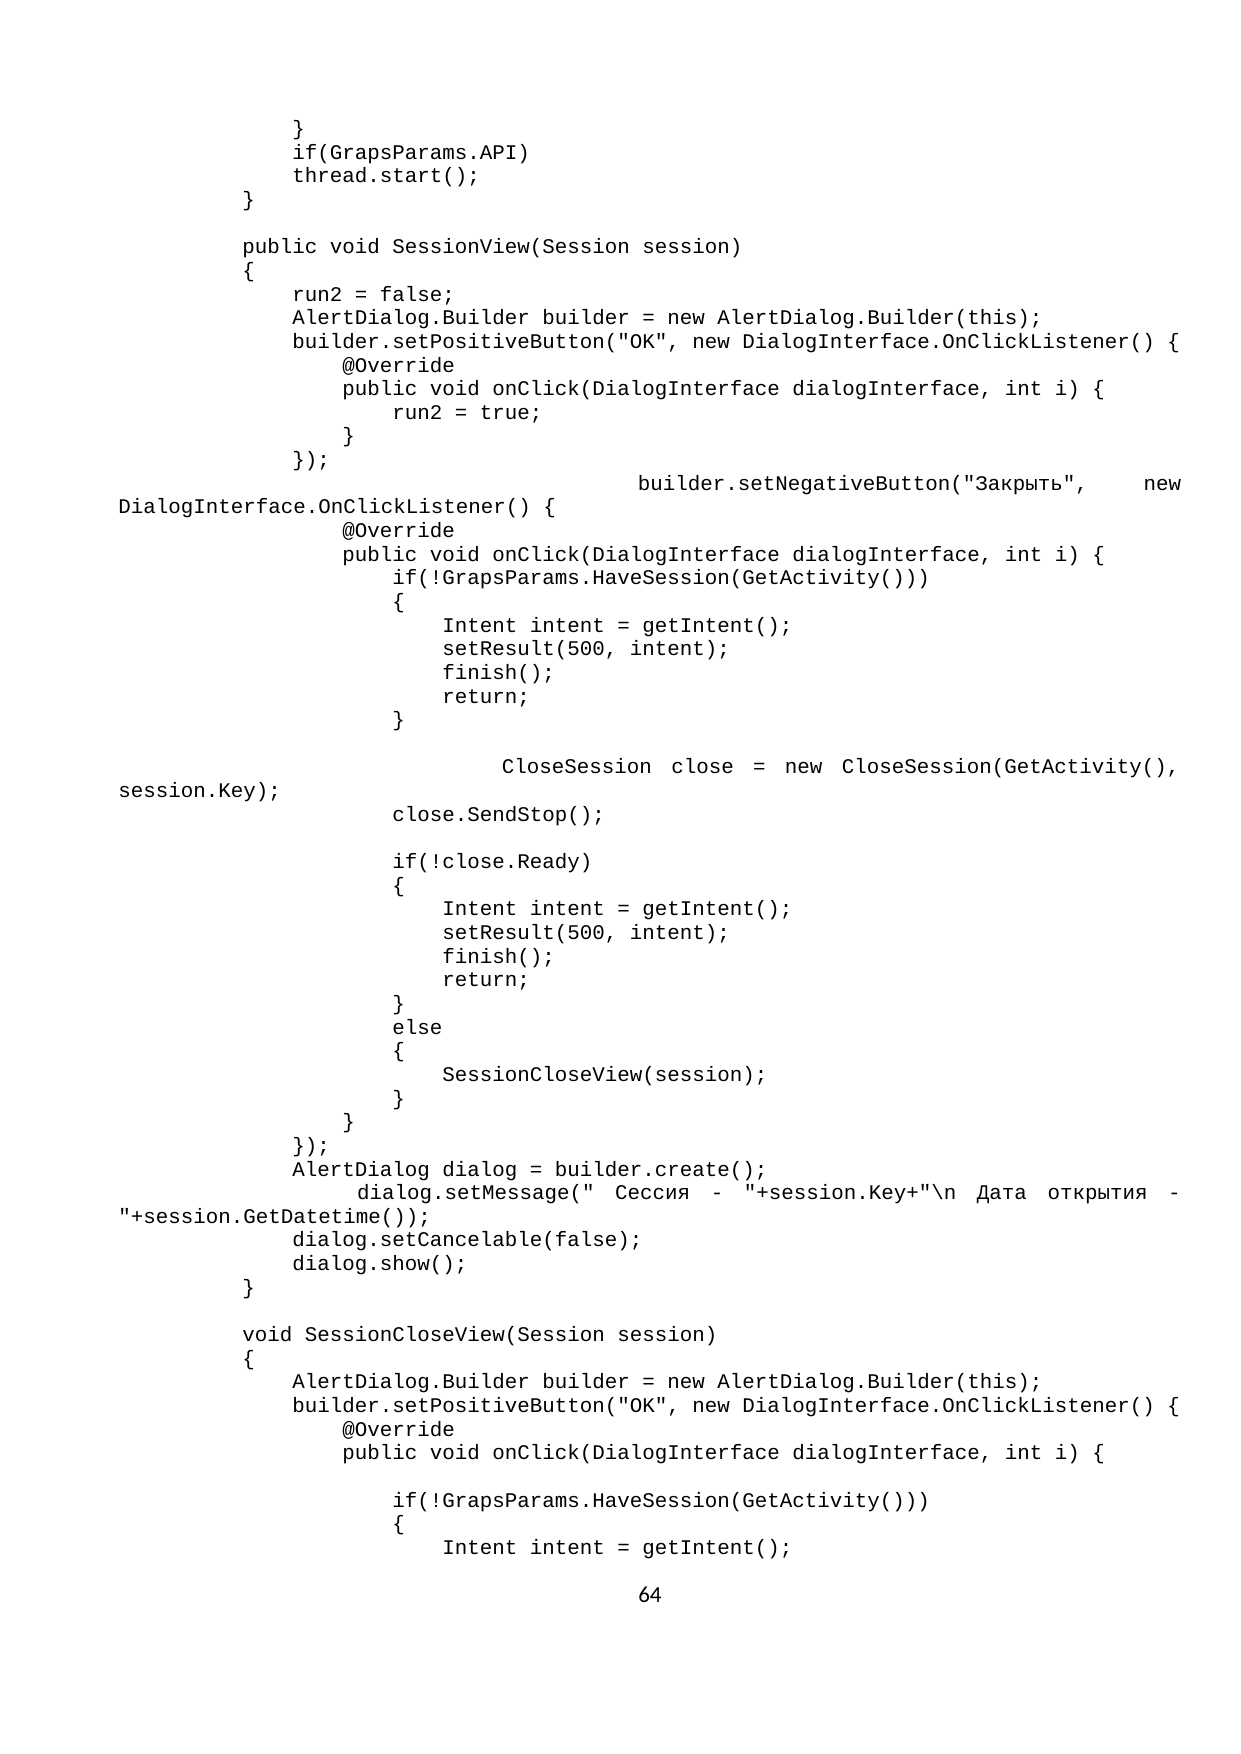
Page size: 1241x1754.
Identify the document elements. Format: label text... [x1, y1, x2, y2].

text public void onClick(DialogInterface dialogInterface, int i) { [118, 1442, 1181, 1466]
text AlertDialog.Builder builder = new AlertDialog.Builder(this); [118, 1371, 1181, 1395]
text if(!GrapsParams.HaveSession(GetActivity())) [118, 1489, 1181, 1513]
text { [118, 591, 1181, 615]
text } [118, 118, 1181, 142]
text { [118, 875, 1181, 898]
text dialog.setMessage(" Сессия - "+session.Key+"\n Дата открытия - "+session.GetDatetime()); [118, 1182, 1181, 1229]
text { [118, 260, 1181, 284]
text dialog.show(); [118, 1253, 1181, 1277]
text finish(); [118, 662, 1181, 686]
text finish(); [118, 946, 1181, 969]
text } [118, 1277, 1181, 1300]
text return; [118, 686, 1181, 709]
text AlertDialog dialog = builder.create(); [118, 1158, 1181, 1182]
text }); [118, 449, 1181, 473]
text { [118, 1513, 1181, 1537]
text @Override [118, 354, 1181, 378]
text AlertDialog.Builder builder = new AlertDialog.Builder(this); [118, 307, 1181, 331]
text builder.setPositiveButton("OK", new DialogInterface.OnClickListener() { [118, 1395, 1181, 1419]
text public void onClick(DialogInterface dialogInterface, int i) { [118, 378, 1181, 402]
text } [118, 1111, 1181, 1135]
text }); [118, 1135, 1181, 1158]
text if(GrapsParams.API) [118, 142, 1181, 165]
text public void onClick(DialogInterface dialogInterface, int i) { [118, 544, 1181, 567]
text } [118, 1088, 1181, 1111]
text void SessionCloseView(Session session) [118, 1324, 1181, 1348]
text } [118, 993, 1181, 1017]
text close.SendStop(); [118, 804, 1181, 827]
text dialog.setCancelable(false); [118, 1229, 1181, 1253]
text SessionCloseView(session); [118, 1064, 1181, 1088]
text thread.start(); [118, 165, 1181, 189]
text } [118, 189, 1181, 213]
text run2 = true; [118, 402, 1181, 426]
text { [118, 1040, 1181, 1064]
text run2 = false; [118, 284, 1181, 307]
text Intent intent = getIntent(); [118, 1537, 1181, 1561]
text } [118, 426, 1181, 449]
text Intent intent = getIntent(); [118, 615, 1181, 638]
text public void SessionView(Session session) [118, 236, 1181, 260]
text CloseSession close = new CloseSession(GetActivity(), session.Key); [118, 757, 1181, 804]
text if(!GrapsParams.HaveSession(GetActivity())) [118, 567, 1181, 591]
text @Override [118, 520, 1181, 544]
text @Override [118, 1419, 1181, 1442]
text return; [118, 969, 1181, 993]
text builder.setPositiveButton("OK", new DialogInterface.OnClickListener() { [118, 331, 1181, 354]
text else [118, 1017, 1181, 1040]
text } [118, 709, 1181, 733]
text setResult(500, intent); [118, 922, 1181, 946]
text setResult(500, intent); [118, 638, 1181, 662]
text if(!close.Ready) [118, 851, 1181, 875]
text Intent intent = getIntent(); [118, 898, 1181, 922]
text builder.setNegativeButton("Закрыть", new DialogInterface.OnClickListener() { [118, 473, 1181, 520]
text { [118, 1348, 1181, 1371]
